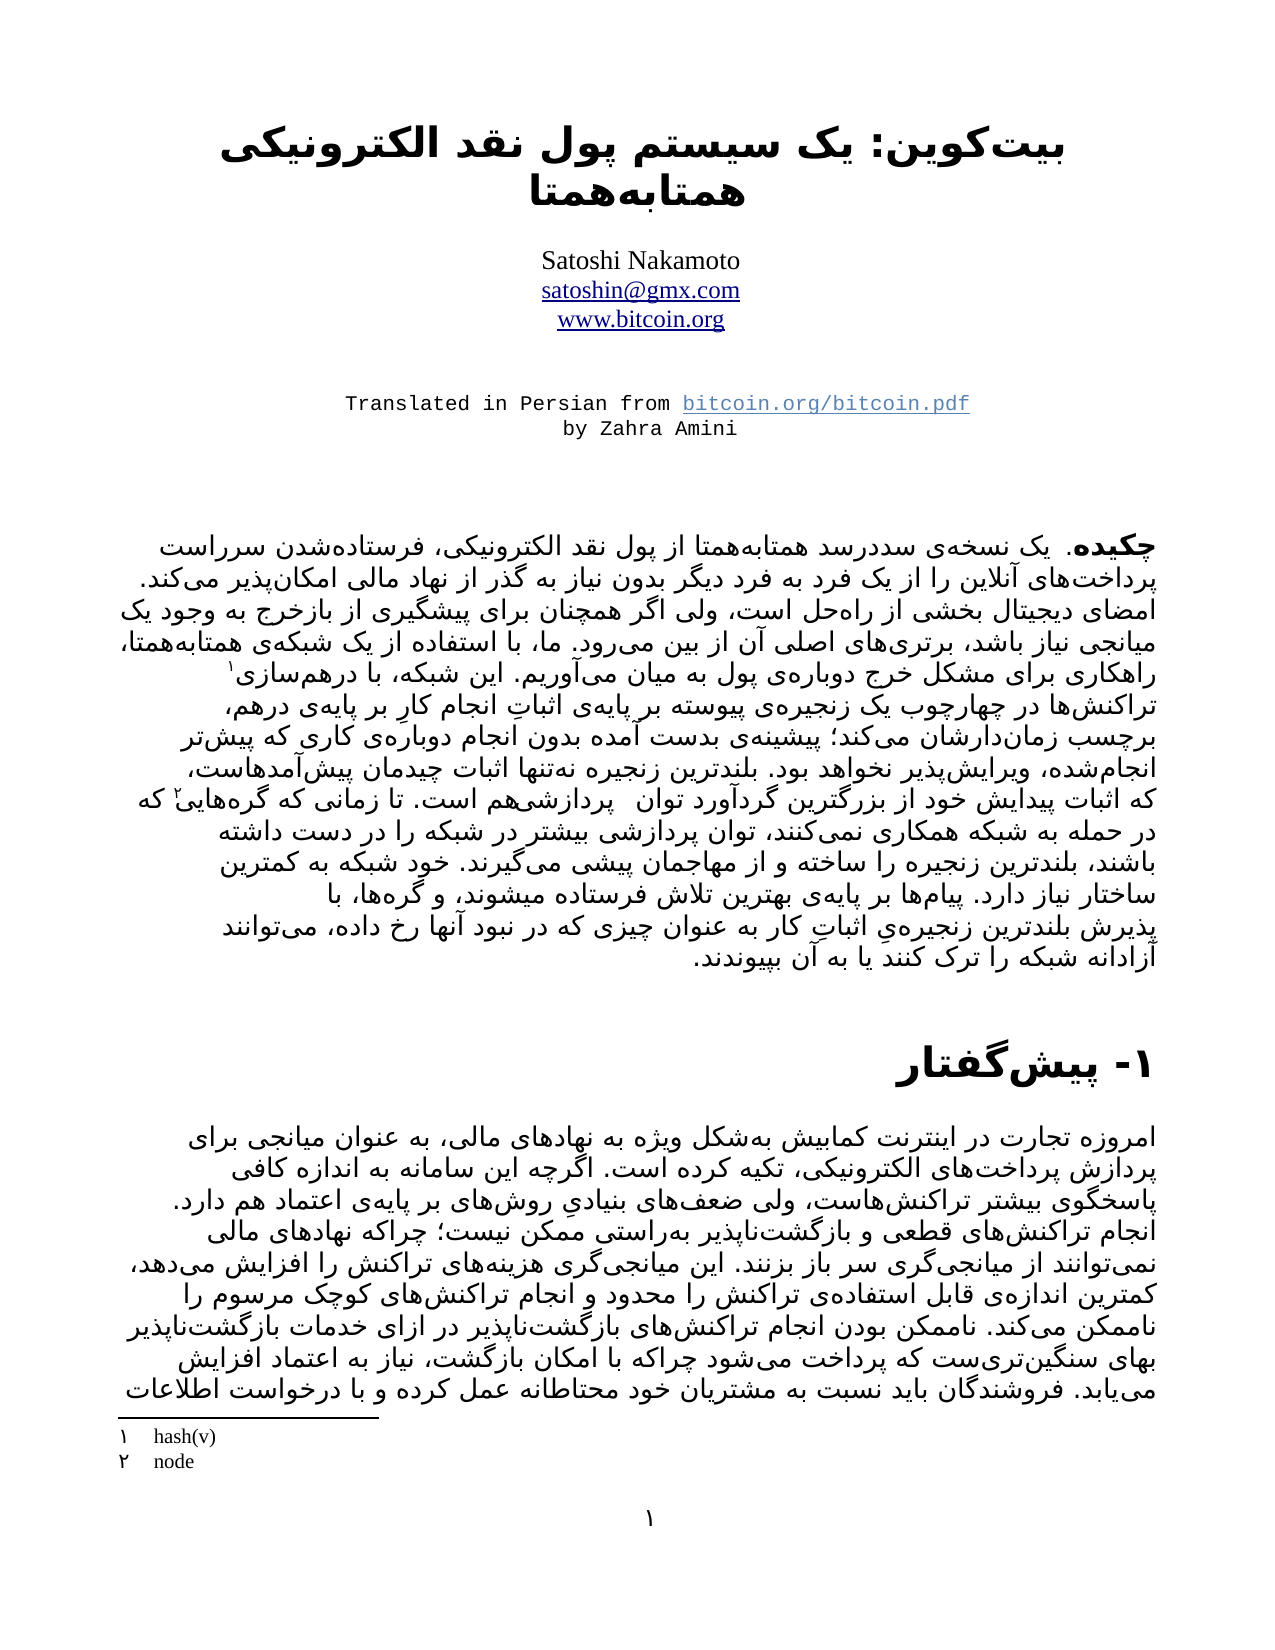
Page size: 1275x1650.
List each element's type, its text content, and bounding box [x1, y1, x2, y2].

text Translated in Persian from bitcoin.org/bitcoin.pdf [118, 390, 1157, 418]
text hash(v) [118, 1424, 1157, 1449]
text چکیده. یک نسخه‌ی سددرسد همتابه‌همتا از پول نقد الکترونیکی، فرستاده‌شدن سرراست پرداخت‌های آنلاین را از یک فرد به فرد دیگر بدون نیاز به گذر از نهاد مالی امکان‌پذیر می‌کند. امضای دیجیتال بخشی از راه‌حل‌ است، ولی اگر همچنان برای پیشگیری از بازخرج به وجود یک میانجی نیاز باشد، برتری‌های اصلی آن از بین می‌رود. ما، با استفاده از یک شبکه‌‌ی همتابه‌همتا، راهکاری برای مشکل خرج دوباره‌ی پول به میان می‌آوریم. این شبکه، با درهم‌سازی تراکنش‌ها در چهارچوب یک زنجیره‌ی پیوسته بر پایه‌ی اثباتِ انجام کارِ بر پایه‌ی درهم، برچسب زمان‌دارشان می‌کند؛ پیشینه‌ی بدست آمده بدون انجام دوباره‌ی کاری که پیش‌تر انجام‌شده، ویرایش‌پذیر نخواهد بود. بلندترین زنجیره نه‌تنها اثبات چیدمان پیش‌آمدهاست، که اثبات پیدایش خود از بزرگترین گردآورد توان پردازشی هم است. تا زمانی که گره‌هایی که در حمله به شبکه همکاری نمی‌کنند، توان پردازشی بیشتر در شبکه را در دست داشته باشند، بلندترین زنجیره را ساخته و از مهاجمان پیشی می‌گیرند. خود شبکه به کمترین ساختار نیاز دارد. پیام‌ها بر پایه‌ی بهترین تلاش فرستاده میشوند، و گره‌ها، با پذیرش بلندترین زنجیره‌یِ اثباتِ کار به عنوان چیزی که در نبود آنها رخ داده، می‌توانند آزادانه شبکه را ترک کنند یا به آن بپیوندند. [118, 529, 1157, 973]
text Satoshi Nakamoto [118, 244, 1157, 275]
text satoshin@gmx.com [118, 275, 1157, 304]
text بیت‌کوین: یک سیستم پول نقد الکترونیکی همتابه‌همتا [118, 118, 1157, 216]
text node [118, 1449, 1157, 1473]
text by Zahra Amini [118, 418, 1157, 442]
text امروزه تجارت در اینترنت کمابیش به‌شکل ویژه به نهادهای مالی، به عنوان میانجی برای پردازش پرداخت‌های الکترونیکی، تکیه کرده است. اگرچه این سامانه به اندازه کافی پاسخگوی بیشتر تراکنش‌هاست، ولی ضعف‌های بنیادیِ روش‌های بر پایه‌ی اعتماد هم دارد. انجام تراکنش‌های قطعی و بازگشت‌ناپذیر به‌راستی ممکن نیست؛ چراکه نهادهای مالی نمی‌توانند از میانجی‌گری سر باز بزنند. این میانجی‌گری هزینه‌های تراکنش را افزایش می‌دهد، کمترین اندازه‌ی قابل استفاده‌ی تراکنش را محدود و انجام تراکنش‌های کوچک مرسوم را ناممکن می‌کند. ناممکن بودن انجام تراکنش‌های بازگشت‌ناپذیر در ازای خدمات بازگشت‌ناپذیر بهای سنگین‌تری‌ست که پرداخت می‌شود چراکه با امکان بازگشت، نیاز به اعتماد افزایش می‌یابد. فروشندگان باید نسبت به مشتریان خود محتاطانه عمل کرده و با درخواست اطلاعات بی‌مورد آن‌ها را آزار دهند. همواره درسد مشخصی کلاهبرداری، گریزناپذیر در نظر گرفته شده است. این هزینه‌ها و شبهه‌های پرداخت در پرداخت‌های حضوری با استفاده از ارزهای فیزیکی پیشگیری‌پذیر است؛ ولی هم‌اکنون سازوکاری برای پرداخت از راه ارتباطی، بدون میانجی، وجود ندارد. [118, 1121, 1157, 1405]
text www.bitcoin.org [118, 304, 1157, 333]
text ۱- پیش‌گفتار [118, 1038, 1157, 1087]
